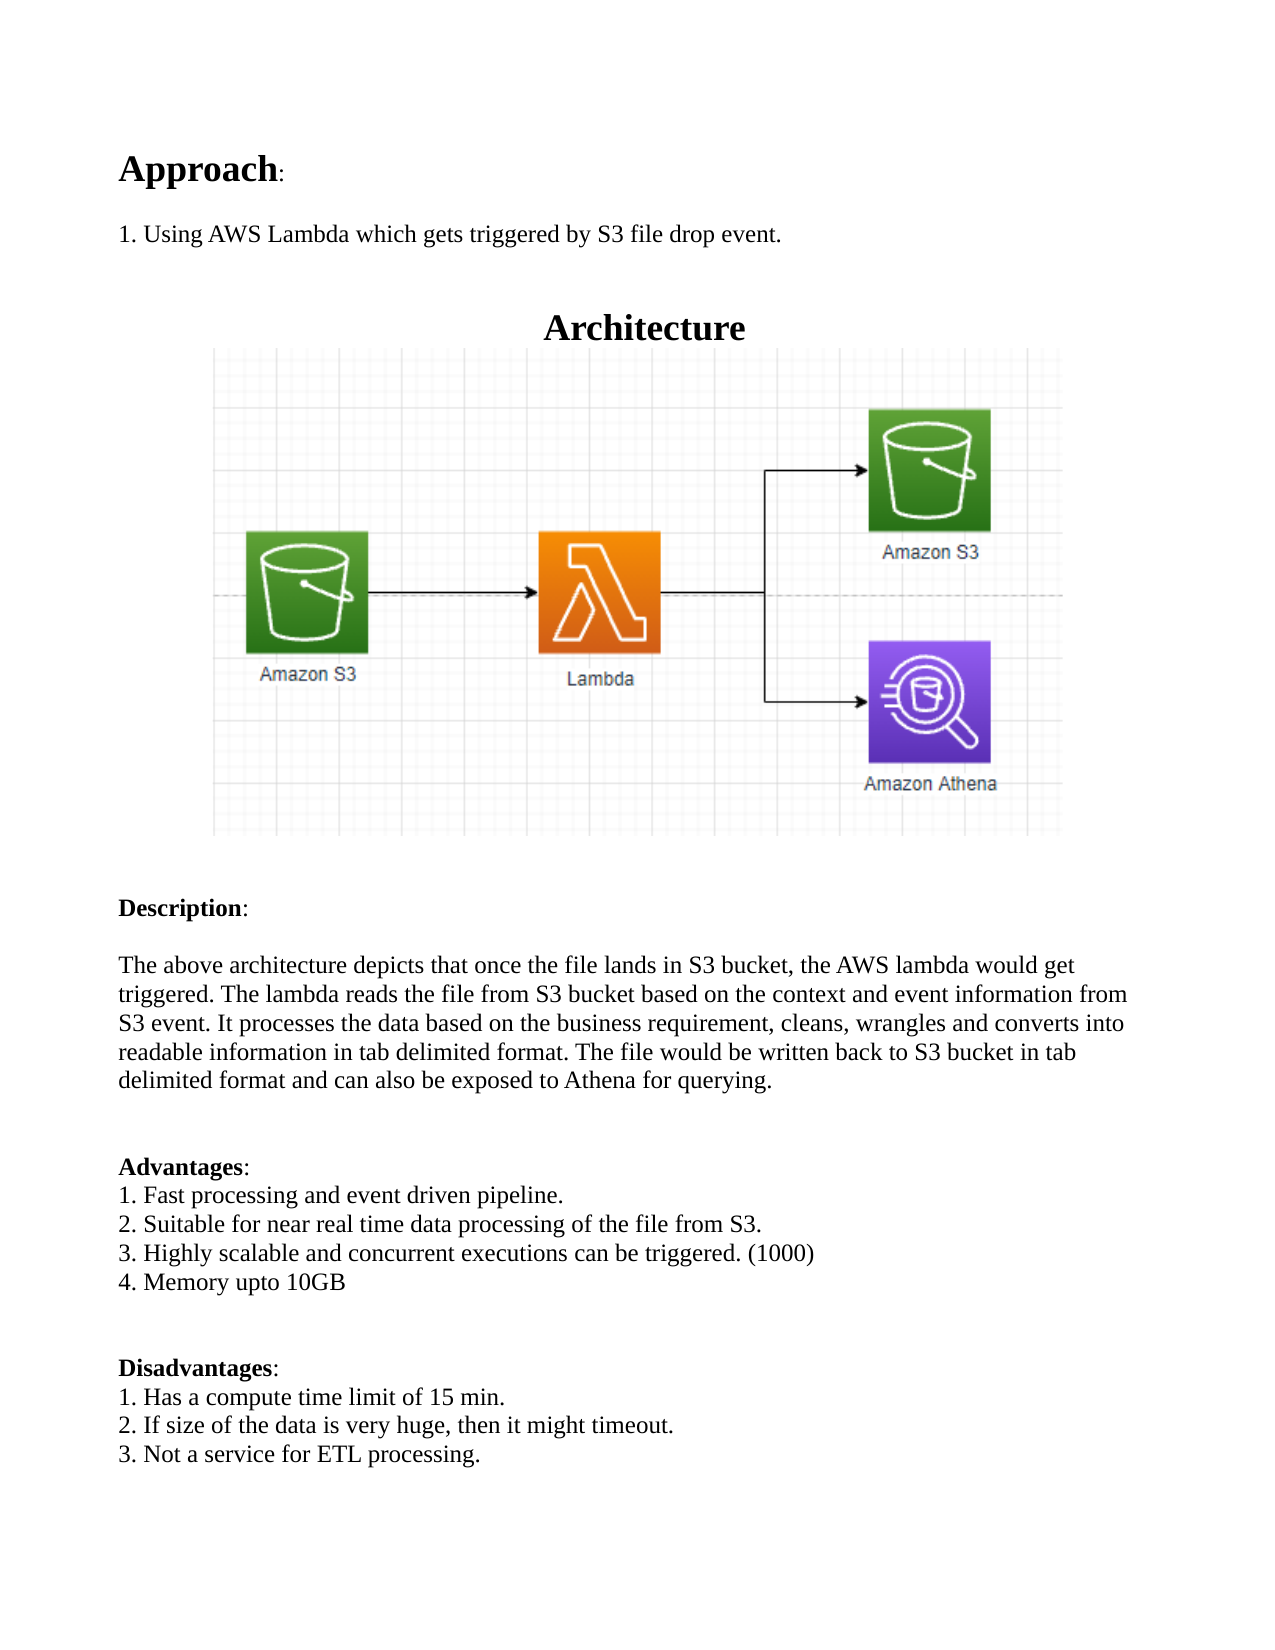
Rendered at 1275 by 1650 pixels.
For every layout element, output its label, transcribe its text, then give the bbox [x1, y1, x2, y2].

text 1. Using AWS Lambda which gets triggered by S3 file drop event. [118, 219, 1157, 247]
text Approach: [118, 147, 1157, 190]
text Description: [118, 893, 1157, 922]
text Disadvantages: [118, 1353, 1157, 1382]
text 1. Fast processing and event driven pipeline. [118, 1181, 1157, 1209]
text 4. Memory upto 10GB [118, 1267, 1157, 1296]
text 3. Highly scalable and concurrent executions can be triggered. (1000) [118, 1238, 1157, 1267]
text 3. Not a service for ETL processing. [118, 1439, 1157, 1468]
text The above architecture depicts that once the file lands in S3 bucket, the AWS lambda would get triggered. The lambda reads the file from S3 bucket based on the context and event information from S3 event. It processes the data based on the business requirement, cleans, wrangles and converts into readable information in tab delimited format. The file would be written back to S3 bucket in tab delimited format and can also be exposed to Athena for querying. [118, 951, 1157, 1094]
text 2. Suitable for near real time data processing of the file from S3. [118, 1209, 1157, 1238]
text Advantages: [118, 1152, 1157, 1181]
text 2. If size of the data is very huge, then it might timeout. [118, 1411, 1157, 1439]
text Architecture [118, 305, 1157, 348]
text 1. Has a compute time limit of 15 min. [118, 1382, 1157, 1411]
picture [212, 348, 1063, 836]
